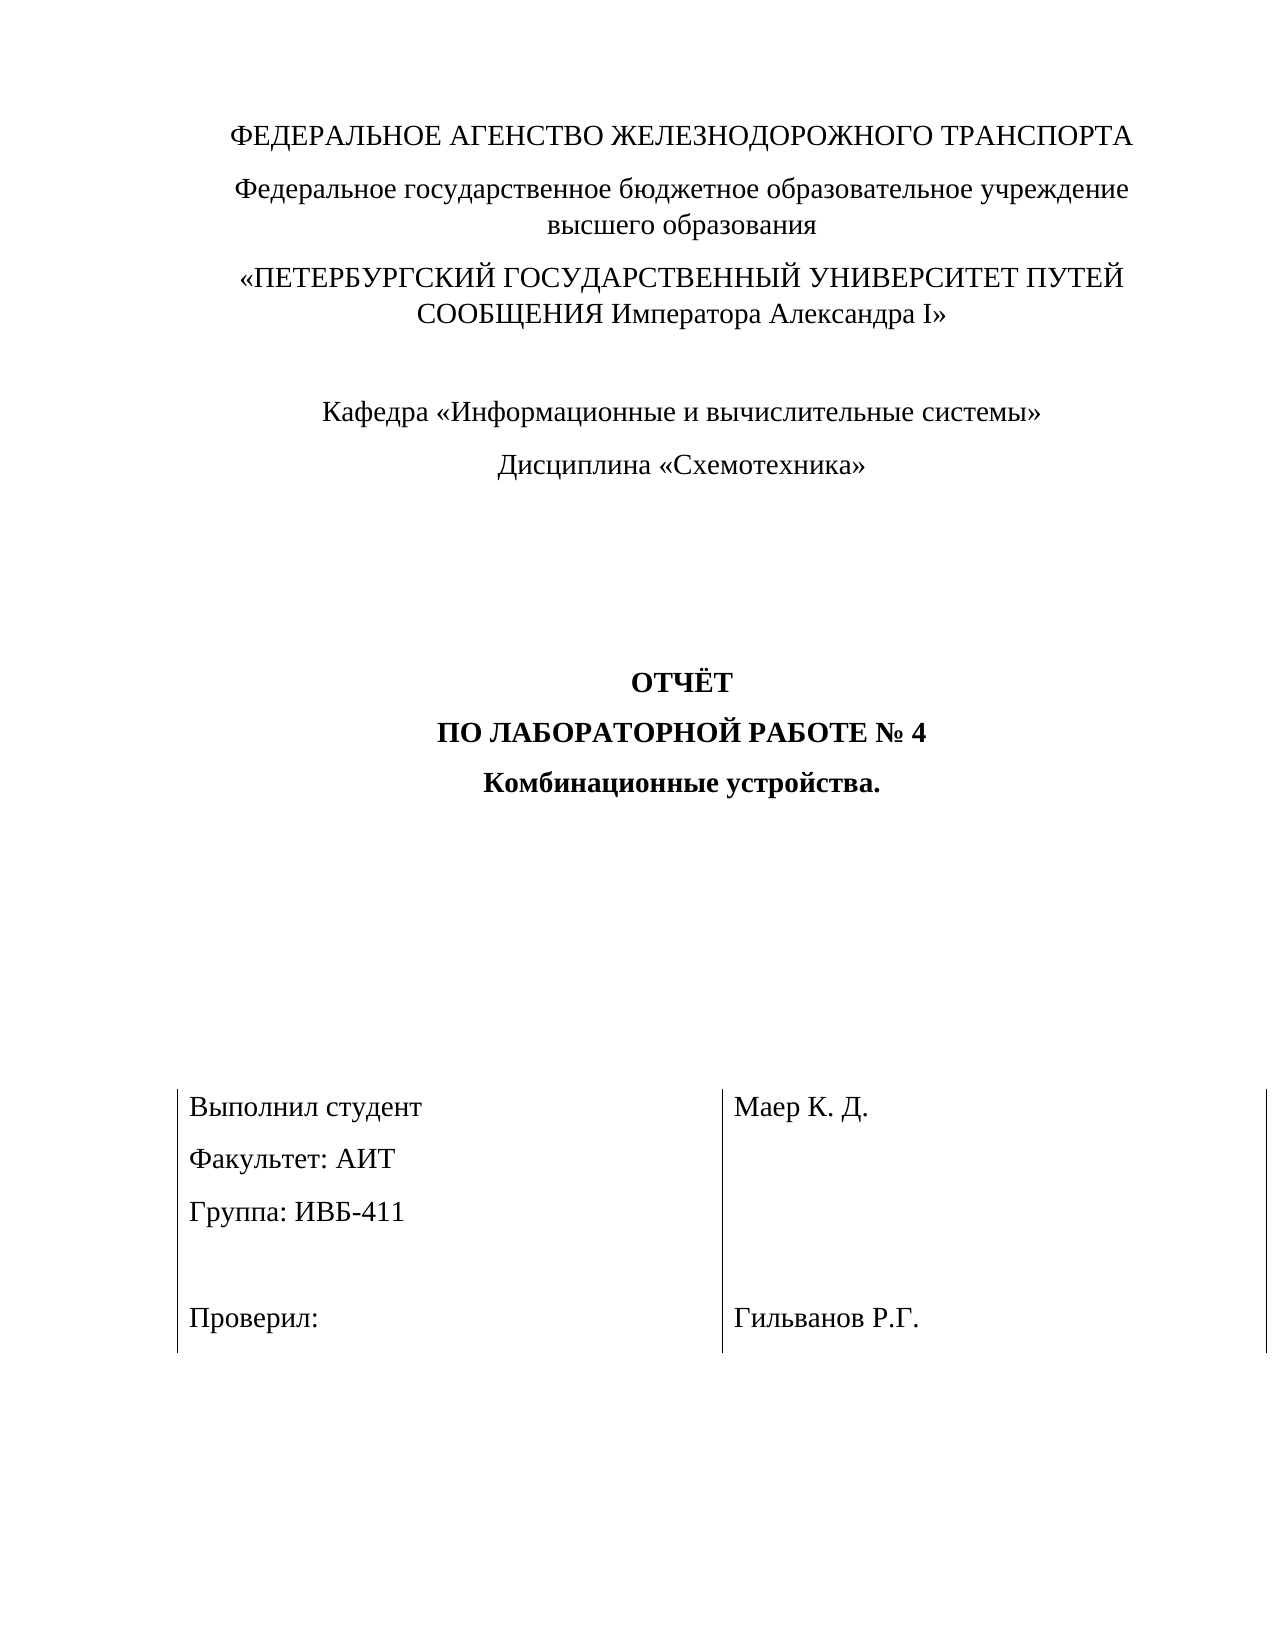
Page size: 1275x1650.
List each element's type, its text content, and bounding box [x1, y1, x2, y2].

text ОТЧЁТ [177, 665, 1186, 698]
table_cell Гильванов Р.Г. [723, 1300, 1266, 1353]
table_cell Проверил: [178, 1300, 722, 1353]
text Комбинационные устройства. [177, 765, 1186, 799]
table_header Выполнил студент Факультет: АИТ Группа: ИВБ-411 [178, 1089, 722, 1300]
table_header Маер К. Д. [723, 1089, 1266, 1300]
text ФЕДЕРАЛЬНОЕ АГЕНСТВО ЖЕЛЕЗНОДОРОЖНОГО ТРАНСПОРТА [177, 118, 1186, 152]
text Кафедра «Информационные и вычислительные системы» [177, 394, 1186, 427]
text ПО ЛАБОРАТОРНОЙ РАБОТЕ № 4 [177, 715, 1186, 749]
text «ПЕТЕРБУРГСКИЙ ГОСУДАРСТВЕННЫЙ УНИВЕРСИТЕТ ПУТЕЙ СООБЩЕНИЯ Императора Александра I» [177, 260, 1186, 329]
text Федеральное государственное бюджетное образовательное учреждение высшего образования [177, 171, 1186, 241]
text Дисциплина «Схемотехника» [177, 447, 1186, 480]
